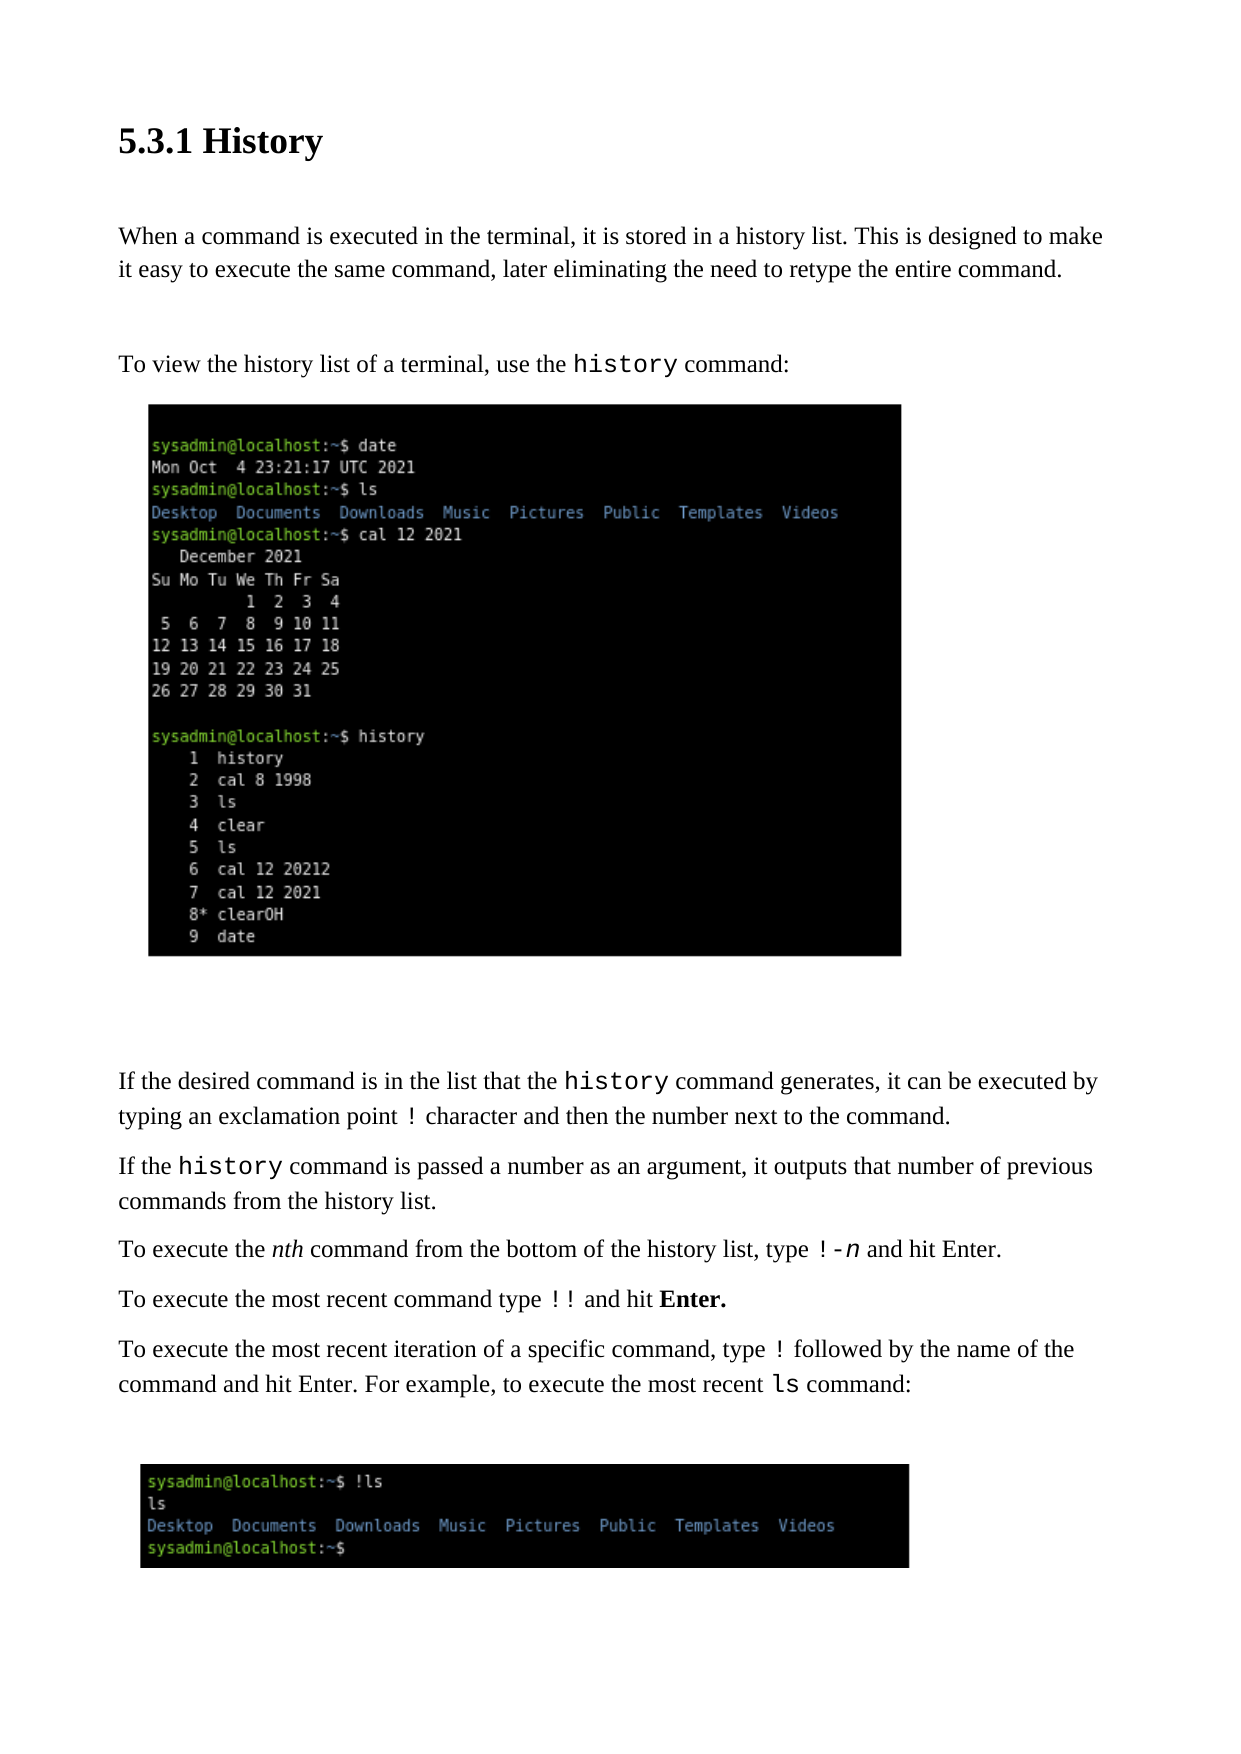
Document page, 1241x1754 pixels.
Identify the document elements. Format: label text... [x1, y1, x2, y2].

text To view the history list of a terminal, use the history command: [118, 349, 1122, 380]
text When a command is executed in the terminal, it is stored in a history list. This is designed to make it easy to execute the same command, later eliminating the need to retype the entire command. [118, 221, 1122, 283]
picture [148, 403, 902, 958]
picture [139, 1464, 910, 1568]
subtitle 5.3.1 History [118, 118, 1122, 161]
text To execute the nth command from the bottom of the history list, type !-n and hit Enter. [118, 1234, 1122, 1265]
text To execute the most recent iteration of a specific command, type ! followed by the name of the command and hit Enter. For example, to execute the most recent ls command: [118, 1334, 1122, 1400]
text If the history command is passed a number as an argument, it outputs that number of previous commands from the history list. [118, 1151, 1122, 1215]
text If the desired command is in the list that the history command generates, it can be executed by typing an exclamation point ! character and then the number next to the command. [118, 1066, 1122, 1132]
text To execute the most recent command type !! and hit Enter. [118, 1284, 1122, 1315]
